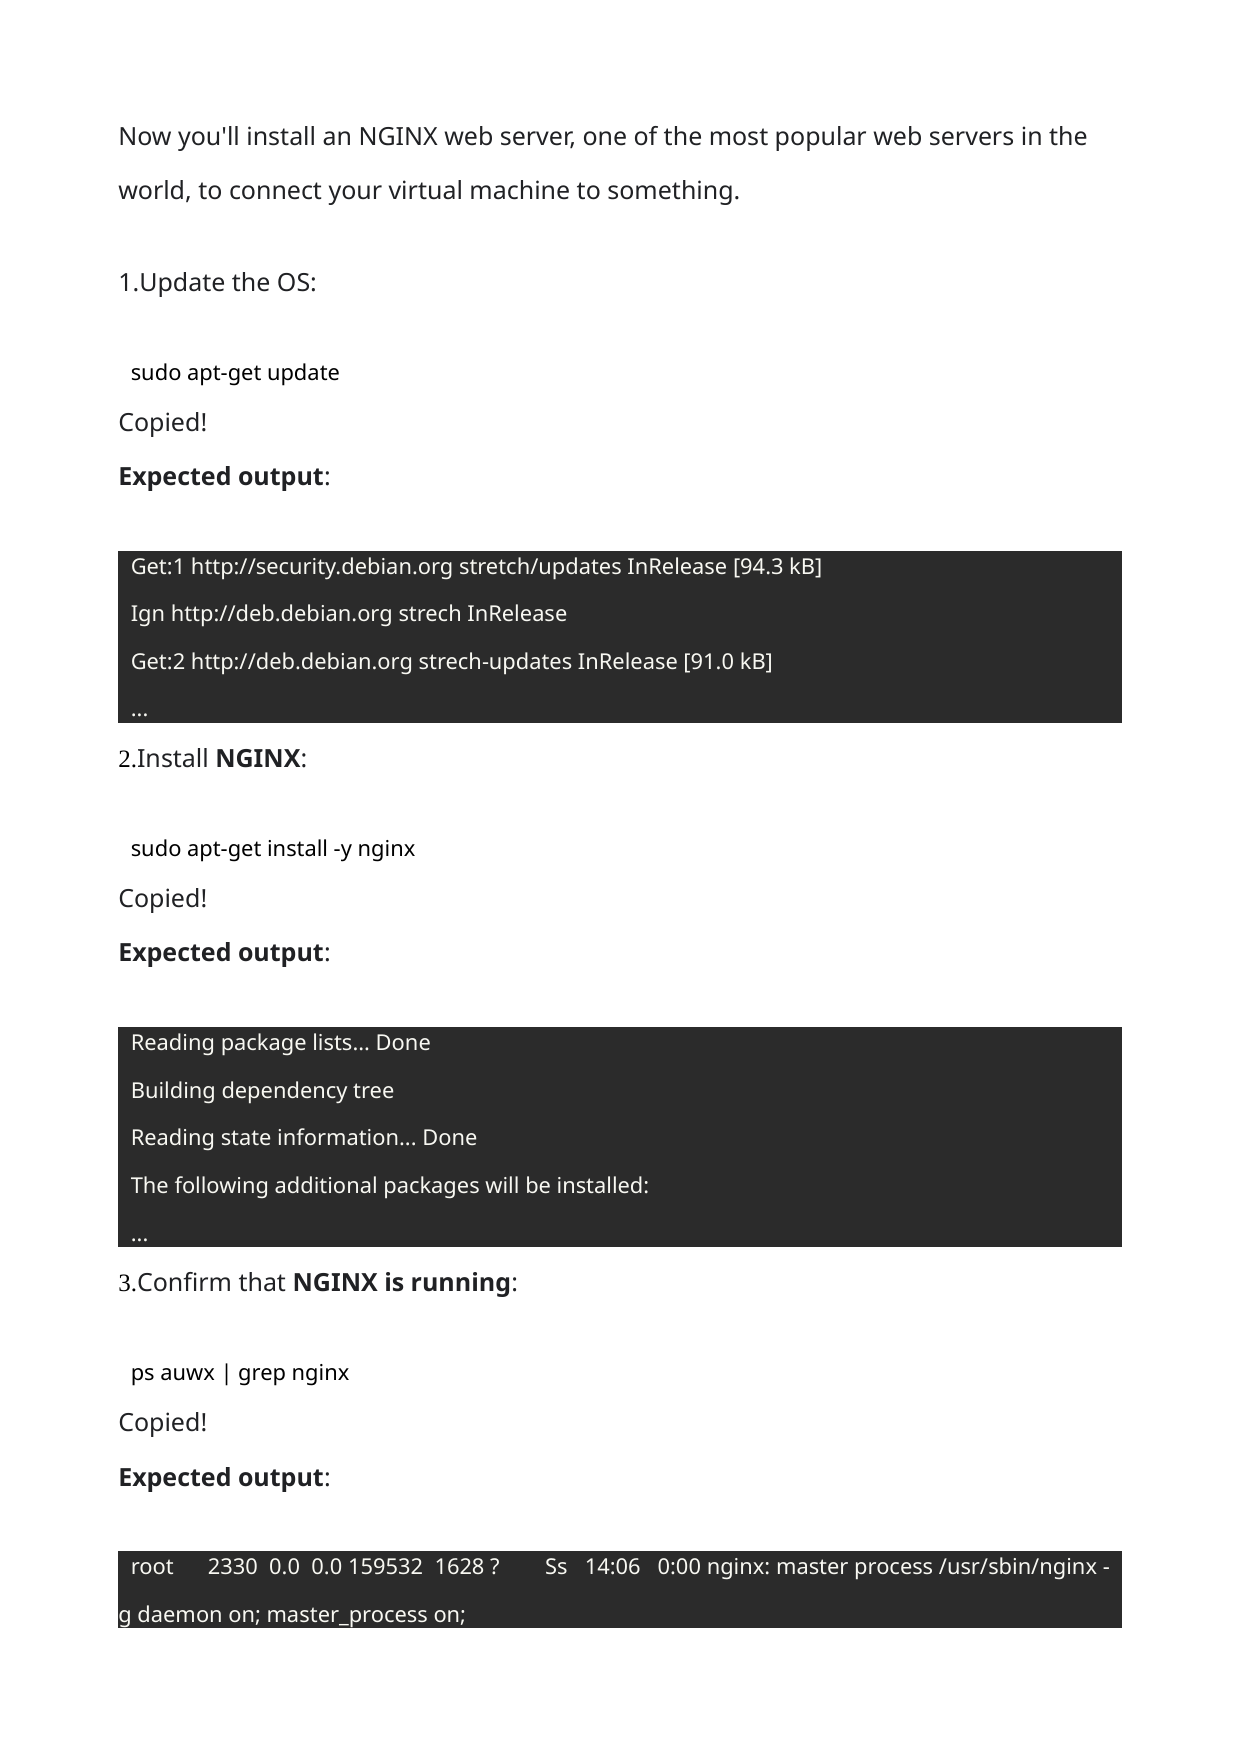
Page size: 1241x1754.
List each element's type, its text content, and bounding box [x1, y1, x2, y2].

list root 2330 0.0 0.0 159532 1628 ? Ss 14:06 0:00 nginx: master process /usr/sbin/nginx -g daemon on; master_process on; [118, 1551, 1122, 1628]
list Ign http://deb.debian.org strech InRelease [118, 598, 1122, 628]
list Copied! [118, 1405, 1109, 1439]
list Expected output: [118, 1459, 1122, 1493]
list ... [118, 1217, 1122, 1247]
list Update the OS: [118, 264, 1122, 299]
list sudo apt-get install -y nginx [118, 833, 1122, 863]
list ... [118, 693, 1122, 723]
list Install NGINX: [118, 741, 1122, 775]
list Reading state information... Done [118, 1122, 1122, 1152]
list Get:1 http://security.debian.org stretch/updates InRelease [94.3 kB] [118, 551, 1122, 580]
list Get:2 http://deb.debian.org strech-updates InRelease [91.0 kB] [118, 646, 1122, 676]
list The following additional packages will be installed: [118, 1170, 1122, 1200]
list Confirm that NGINX is running: [118, 1265, 1122, 1299]
list Building dependency tree [118, 1075, 1122, 1104]
list Expected output: [118, 935, 1122, 969]
list sudo apt-get update [118, 357, 1122, 386]
text Now you'll install an NGINX web server, one of the most popular web servers in the world, to connect your virtual machine to something. [118, 118, 1122, 207]
list Reading package lists... Done [118, 1027, 1122, 1057]
list Copied! [118, 404, 1109, 438]
list ps auwx | grep nginx [118, 1357, 1122, 1387]
list Copied! [118, 881, 1109, 915]
list Expected output: [118, 459, 1122, 493]
